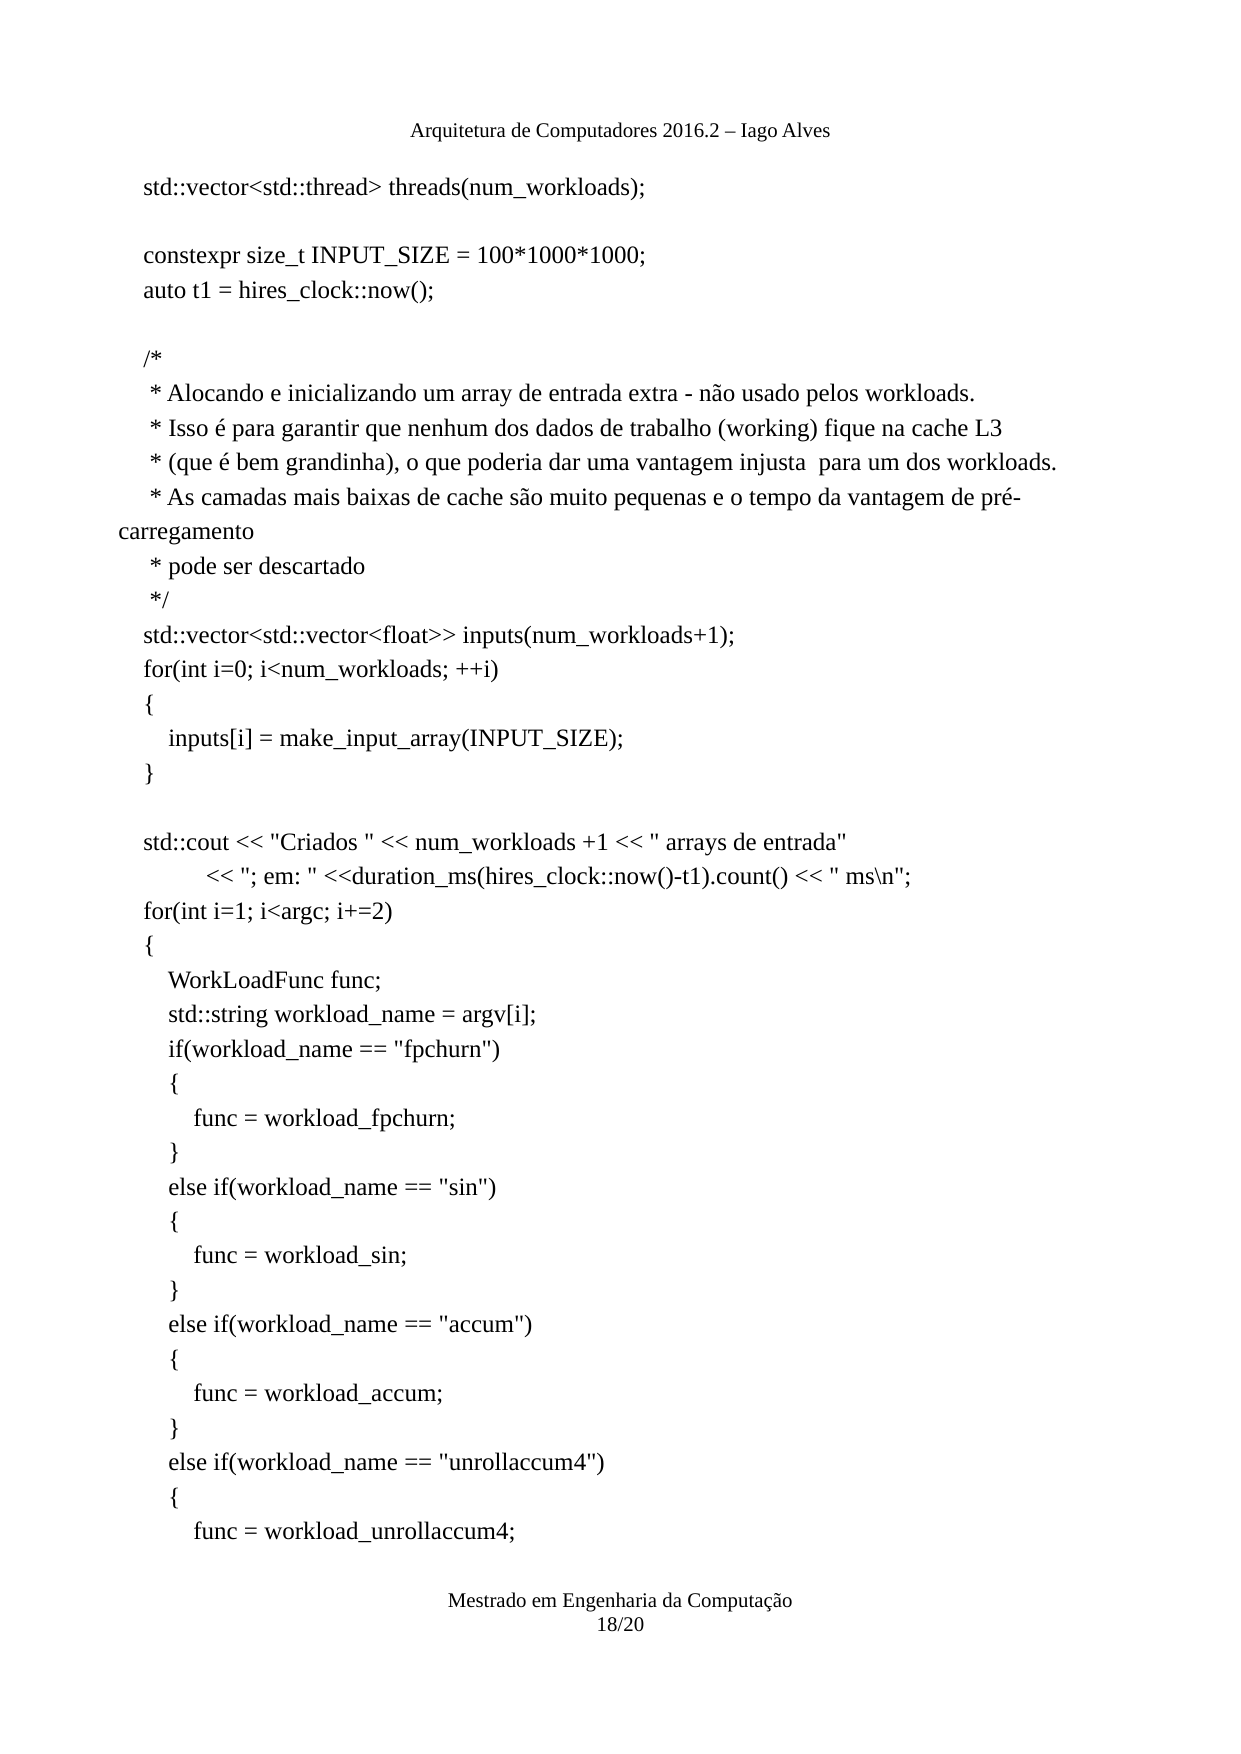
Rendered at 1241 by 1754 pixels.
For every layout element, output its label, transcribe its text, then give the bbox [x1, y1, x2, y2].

text /* [118, 344, 1122, 373]
text * Alocando e inicializando um array de entrada extra - não usado pelos workloads. [118, 378, 1122, 407]
text */ [118, 585, 1122, 614]
text } [118, 758, 1122, 787]
text std::string workload_name = argv[i]; [118, 999, 1122, 1028]
text std::cout << "Criados " << num_workloads +1 << " arrays de entrada" [118, 827, 1122, 856]
text func = workload_fpchurn; [118, 1103, 1122, 1131]
text func = workload_sin; [118, 1241, 1122, 1269]
text for(int i=0; i<num_workloads; ++i) [118, 654, 1122, 683]
text { [118, 1068, 1122, 1097]
text * (que é bem grandinha), o que poderia dar uma vantagem injusta para um dos workloads. [118, 447, 1122, 476]
text for(int i=1; i<argc; i+=2) [118, 896, 1122, 924]
text { [118, 1206, 1122, 1235]
text * pode ser descartado [118, 551, 1122, 580]
text std::vector<std::vector<float>> inputs(num_workloads+1); [118, 620, 1122, 649]
text { [118, 689, 1122, 718]
text func = workload_accum; [118, 1378, 1122, 1407]
text else if(workload_name == "unrollaccum4") [118, 1447, 1122, 1476]
text auto t1 = hires_clock::now(); [118, 275, 1122, 304]
text } [118, 1137, 1122, 1166]
text { [118, 1482, 1122, 1511]
text constexpr size_t INPUT_SIZE = 100*1000*1000; [118, 241, 1122, 269]
text if(workload_name == "fpchurn") [118, 1034, 1122, 1062]
text << "; em: " <<duration_ms(hires_clock::now()-t1).count() << " ms\n"; [118, 861, 1122, 890]
text { [118, 930, 1122, 959]
text WorkLoadFunc func; [118, 965, 1122, 993]
text * As camadas mais baixas de cache são muito pequenas e o tempo da vantagem de pré-carregamento [118, 482, 1122, 545]
text } [118, 1413, 1122, 1442]
text { [118, 1344, 1122, 1373]
text std::vector<std::thread> threads(num_workloads); [118, 172, 1122, 200]
text else if(workload_name == "accum") [118, 1309, 1122, 1338]
text else if(workload_name == "sin") [118, 1172, 1122, 1200]
text } [118, 1275, 1122, 1304]
text func = workload_unrollaccum4; [118, 1516, 1122, 1545]
text * Isso é para garantir que nenhum dos dados de trabalho (working) fique na cache L3 [118, 413, 1122, 442]
text inputs[i] = make_input_array(INPUT_SIZE); [118, 723, 1122, 752]
